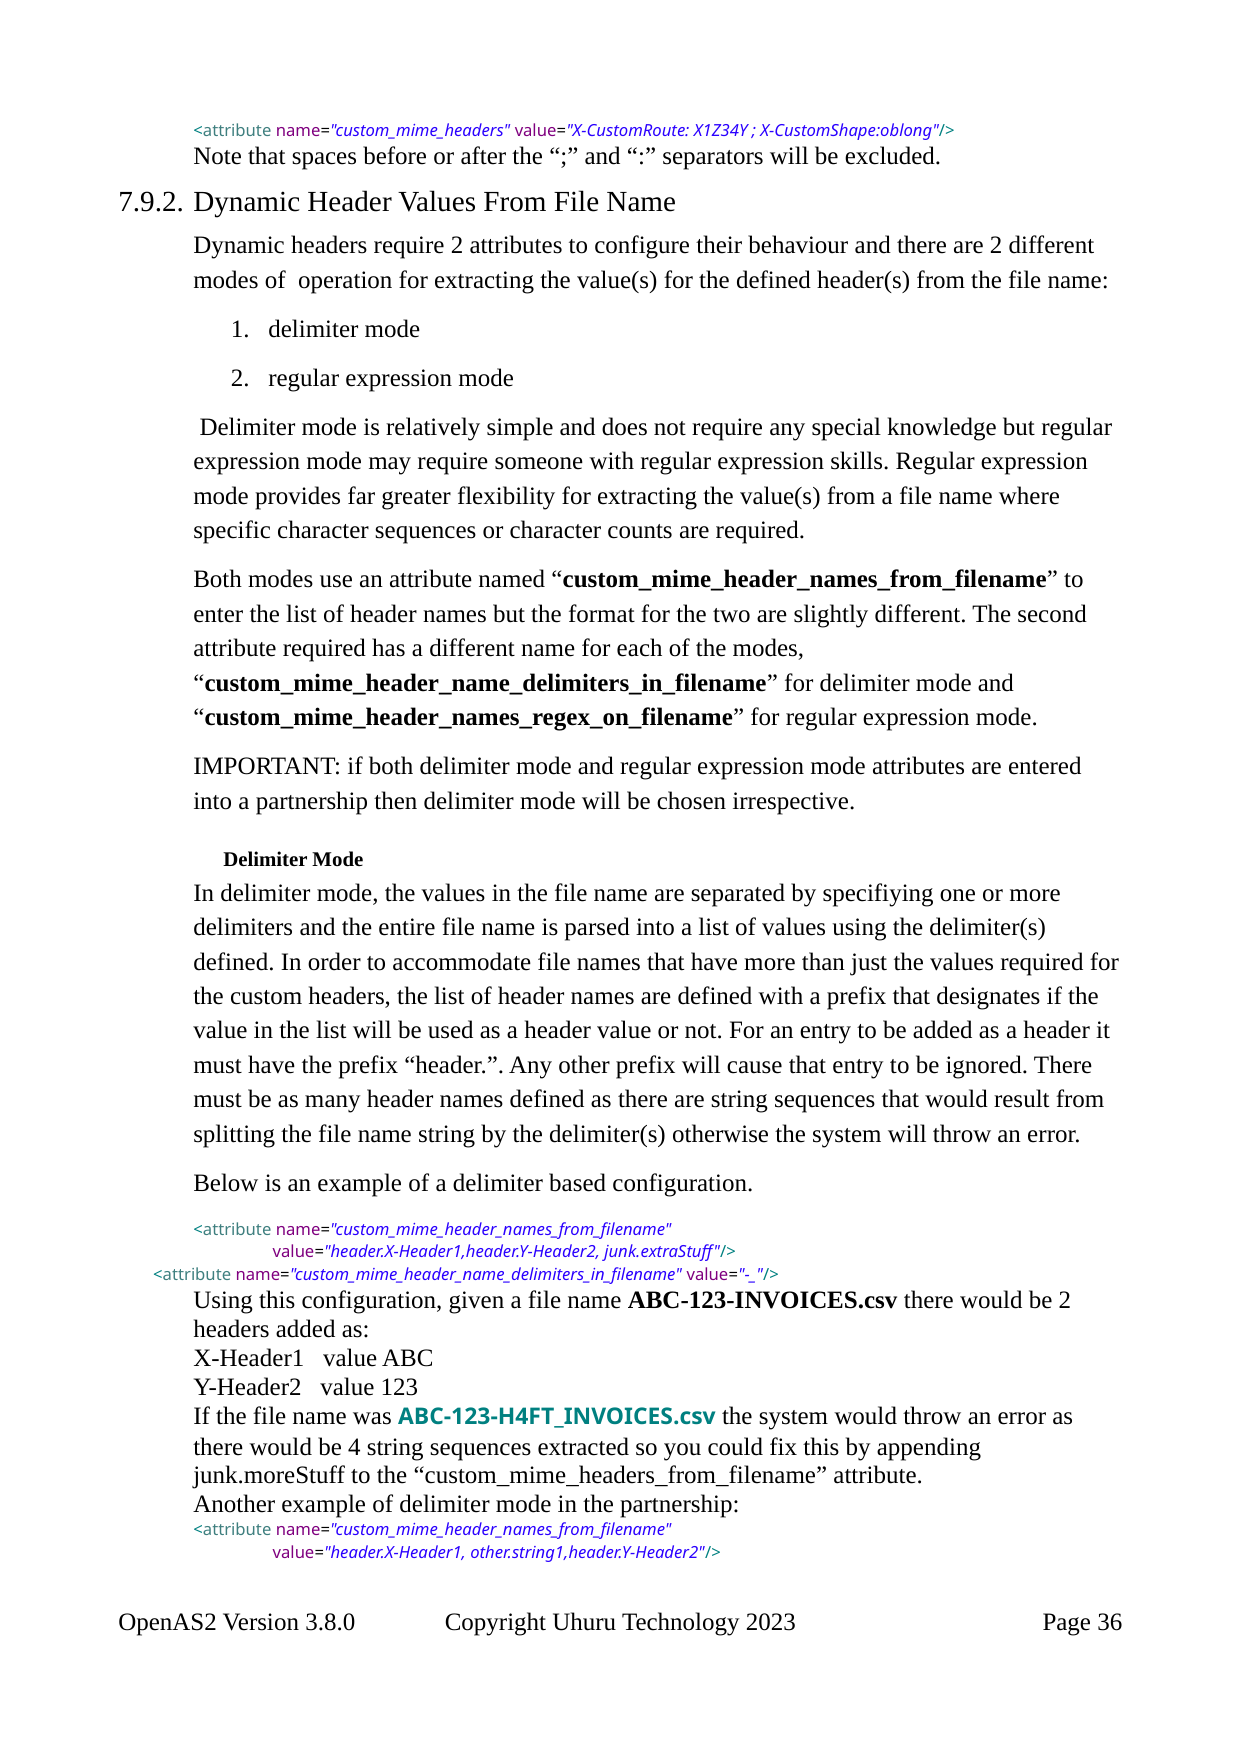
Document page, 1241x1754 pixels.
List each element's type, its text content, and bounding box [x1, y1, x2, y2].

subtitle Delimiter Mode [118, 847, 1122, 871]
text Dynamic headers require 2 attributes to configure their behaviour and there are 2 different modes of operation for extracting the value(s) for the defined header(s) from the file name: [193, 230, 1122, 293]
list delimiter mode [231, 314, 1122, 342]
text Using this configuration, given a file name ABC-123-INVOICES.csv there would be 2 headers added as: X-Header1 value ABC Y-Header2 value 123 [193, 1285, 1122, 1400]
text Both modes use an attribute named “custom_mime_header_names_from_filename” to enter the list of header names but the format for the two are slightly different. The second attribute required has a different name for each of the modes, “custom_mime_header_name_delimiters_in_filename” for delimiter mode and “custom_mime_header_names_regex_on_filename” for regular expression mode. [193, 564, 1122, 731]
text <attribute name="custom_mime_header_name_delimiters_in_filename" value="-_"/> [118, 1263, 1122, 1285]
text <attribute name="custom_mime_header_names_from_filename" [193, 1518, 1122, 1541]
text Delimiter mode is relatively simple and does not require any special knowledge but regular expression mode may require someone with regular expression skills. Regular expression mode provides far greater flexibility for extracting the value(s) from a file name where specific character sequences or character counts are required. [193, 412, 1122, 544]
text IMPORTANT: if both delimiter mode and regular expression mode attributes are entered into a partnership then delimiter mode will be chosen irrespective. [193, 751, 1122, 814]
text value="header.X-Header1, other.string1,header.Y-Header2"/> [193, 1541, 1122, 1563]
subtitle Dynamic Header Values From File Name [118, 184, 1122, 218]
text If the file name was ABC-123-H4FT_INVOICES.csv the system would throw an error as there would be 4 string sequences extracted so you could fix this by appending junk.moreStuff to the “custom_mime_headers_from_filename” attribute. [193, 1400, 1122, 1489]
text In delimiter mode, the values in the file name are separated by specifiying one or more delimiters and the entire file name is parsed into a list of values using the delimiter(s) defined. In order to accommodate file names that have more than just the values required for the custom headers, the list of header names are defined with a prefix that designates if the value in the list will be used as a header value or not. For an entry to be added as a header it must have the prefix “header.”. Any other prefix will cause that entry to be ignored. There must be as many header names defined as there are string sequences that would result from splitting the file name string by the delimiter(s) otherwise the system will throw an error. [193, 878, 1122, 1148]
text <attribute name="custom_mime_headers" value="X-CustomRoute: X1Z34Y ; X-CustomShape:oblong"/> [193, 118, 1122, 141]
text value="header.X-Header1,header.Y-Header2, junk.extraStuff"/> [193, 1240, 1122, 1263]
text Another example of delimiter mode in the partnership: [193, 1489, 1122, 1518]
text <attribute name="custom_mime_header_names_from_filename" [193, 1217, 1122, 1240]
text Note that spaces before or after the “;” and “:” separators will be excluded. [118, 141, 1122, 169]
text Below is an example of a delimiter based configuration. [193, 1168, 1122, 1197]
list regular expression mode [231, 363, 1122, 392]
